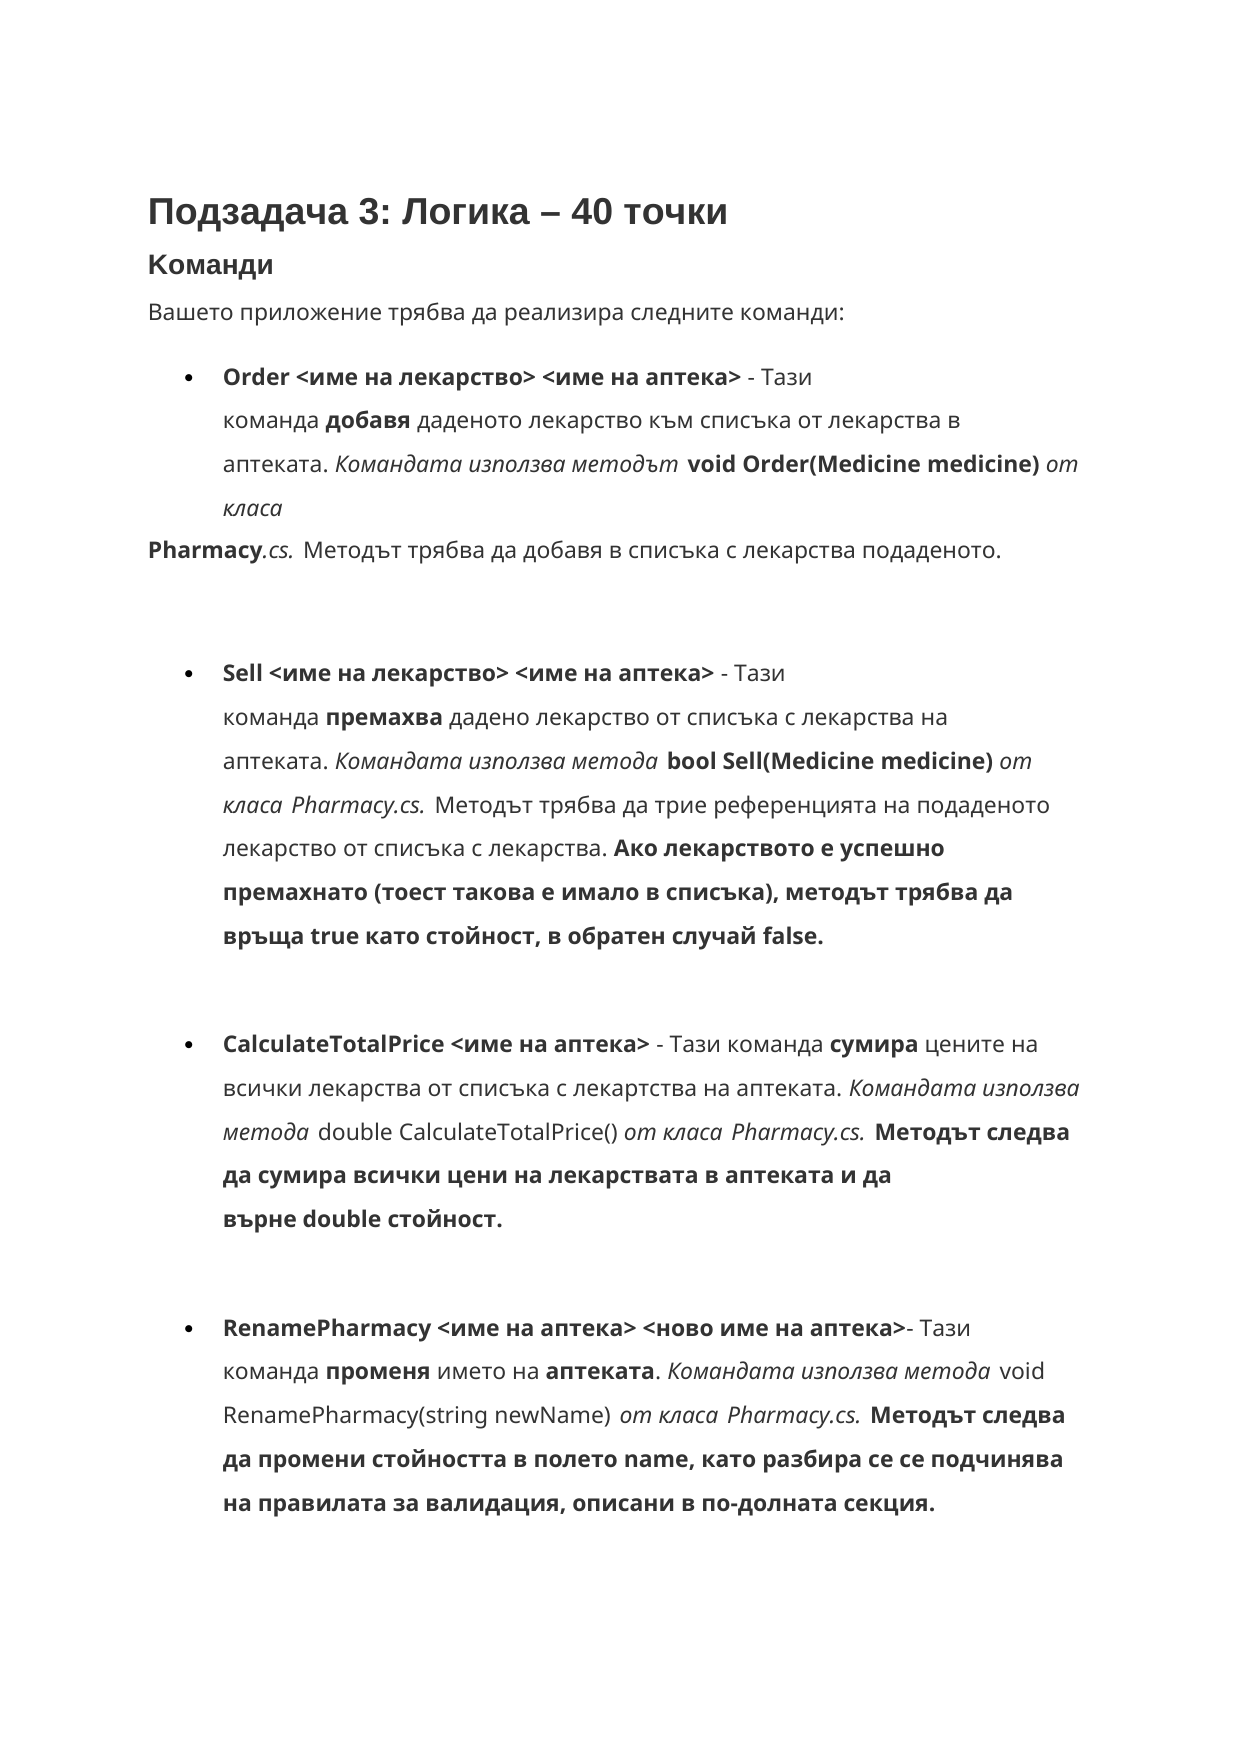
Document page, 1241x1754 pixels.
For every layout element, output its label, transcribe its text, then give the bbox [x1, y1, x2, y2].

list Order <име на лекарство> <име на аптека> - Тази команда добавя даденото лекарство към списъка от лекарства в аптеката. Командата използва методът void Order(Medicine medicine) от класа [185, 348, 1093, 523]
text Kоманди [148, 248, 1093, 280]
list Sell <име на лекарство> <име на аптека> - Тази команда премахва дадено лекарство от списъка с лекарства на аптеката. Командата използва метода bool Sell(Medicine medicine) от класа Pharmacy.cs. Методът трябва да трие референцията на подаденото лекарство от списъка с лекарства. Ако лекарството е успешно премахнато (тоест такова е имало в списъка), методът трябва да връща true като стойност, в обратен случай false. [185, 645, 1093, 995]
list CalculateTotalPrice <име на аптека> - Тази команда сумира цените на всички лекарства от списъка с лекартства на аптеката. Командата използва метода double CalculateTotalPrice() от класа Pharmacy.cs. Методът следва да сумира всички цени на лекарствата в аптеката и да върне double стойност. [185, 1016, 1093, 1278]
list RenamePharmacy <име на аптека> <ново име на аптека>- Тази команда променя името на аптеката. Командата използва метода void RenamePharmacy(string newName) от класа Pharmacy.cs. Методът следва да промени стойността в полето name, като разбира се се подчинява на правилата за валидация, описани в по-долната секция. [185, 1299, 1093, 1562]
text Вашето приложение трябва да реализира следните команди: [148, 296, 1093, 327]
text Pharmacy.cs. Методът трябва да добавя в списъка с лекарства подаденото. [148, 533, 1093, 624]
text Подзадача 3: Логика – 40 точки [148, 189, 1093, 232]
